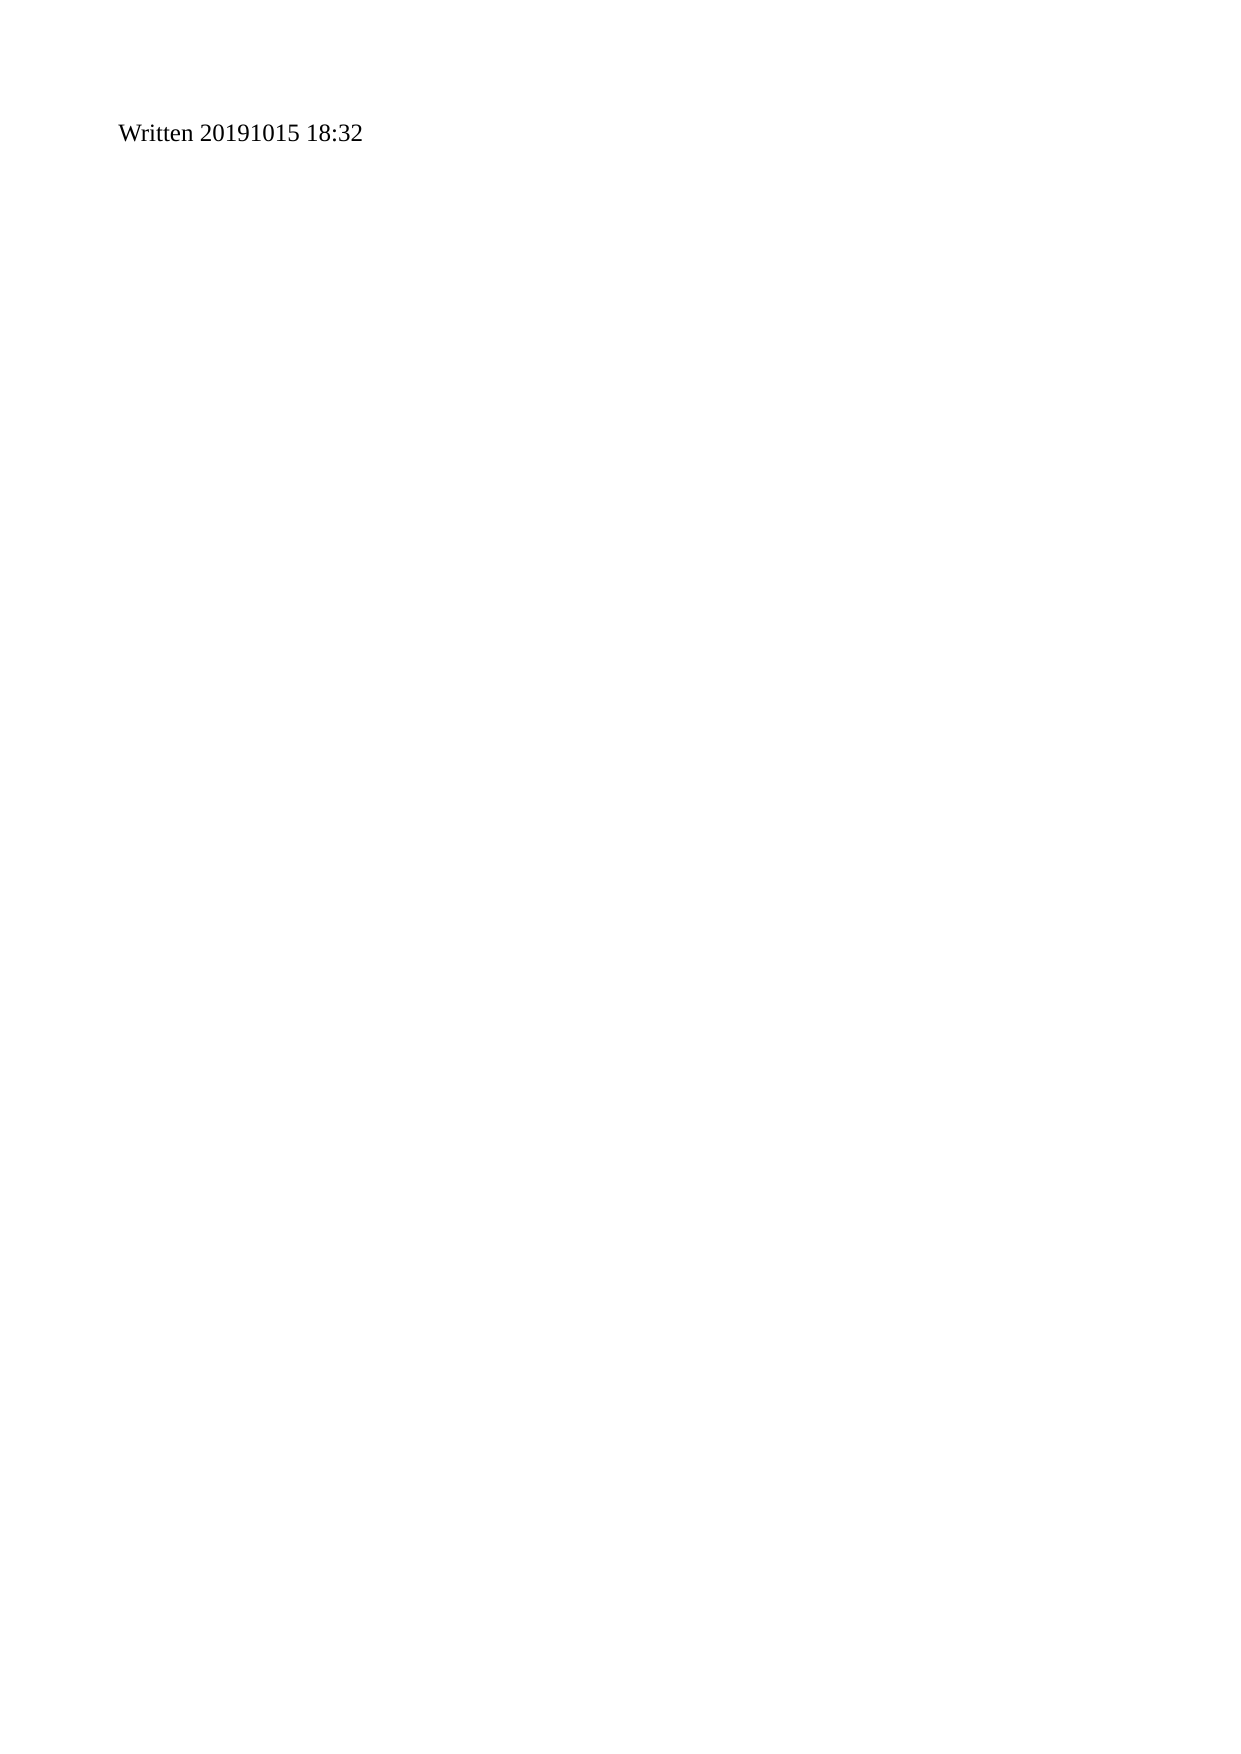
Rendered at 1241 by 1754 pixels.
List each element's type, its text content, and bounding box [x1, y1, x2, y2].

text Written 20191015 18:32 [118, 118, 1122, 147]
